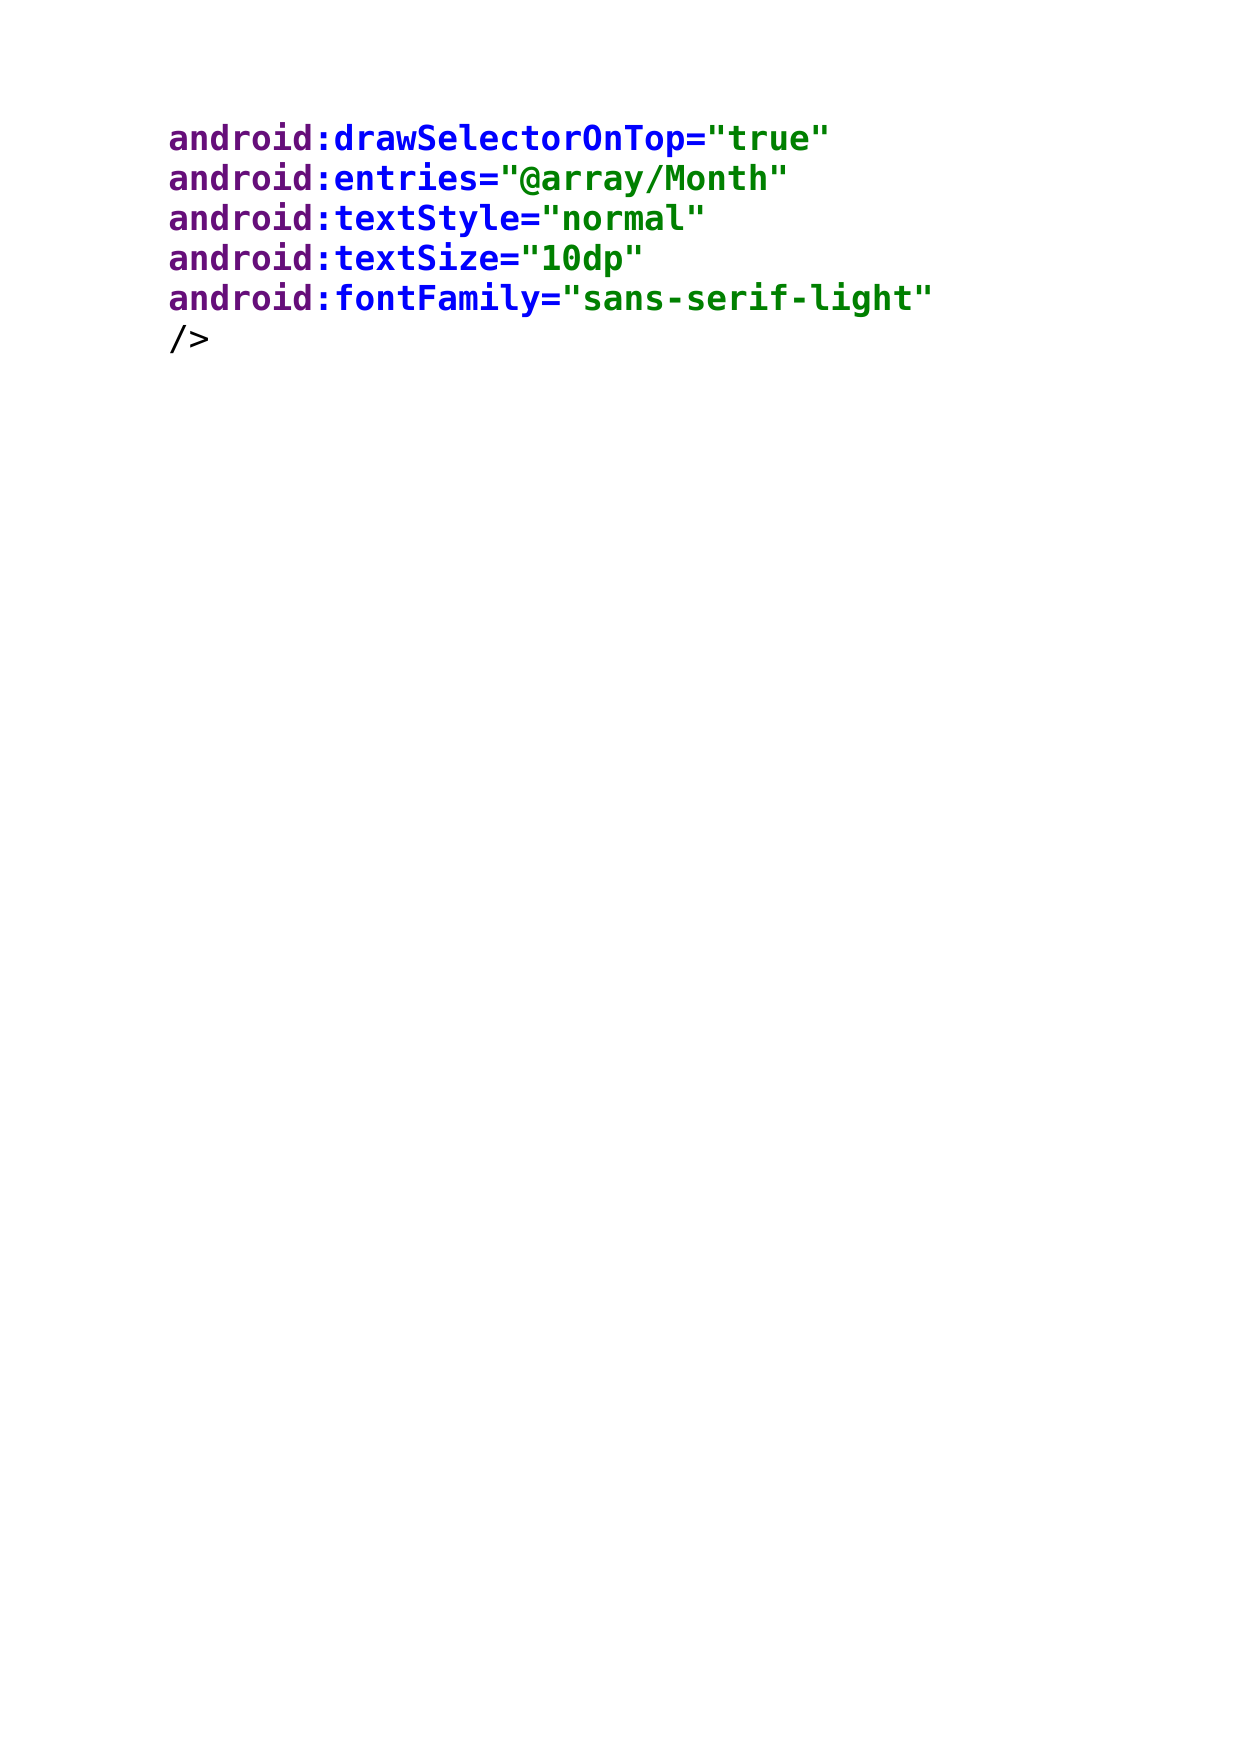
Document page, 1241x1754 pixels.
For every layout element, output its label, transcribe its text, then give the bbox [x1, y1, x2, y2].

text android:textSize="10dp" [118, 238, 1122, 278]
text android:drawSelectorOnTop="true" [118, 118, 1122, 158]
text android:fontFamily="sans-serif-light" [118, 278, 1122, 318]
text /> [118, 318, 1122, 358]
text android:entries="@array/Month" [118, 158, 1122, 198]
text android:textStyle="normal" [118, 198, 1122, 238]
